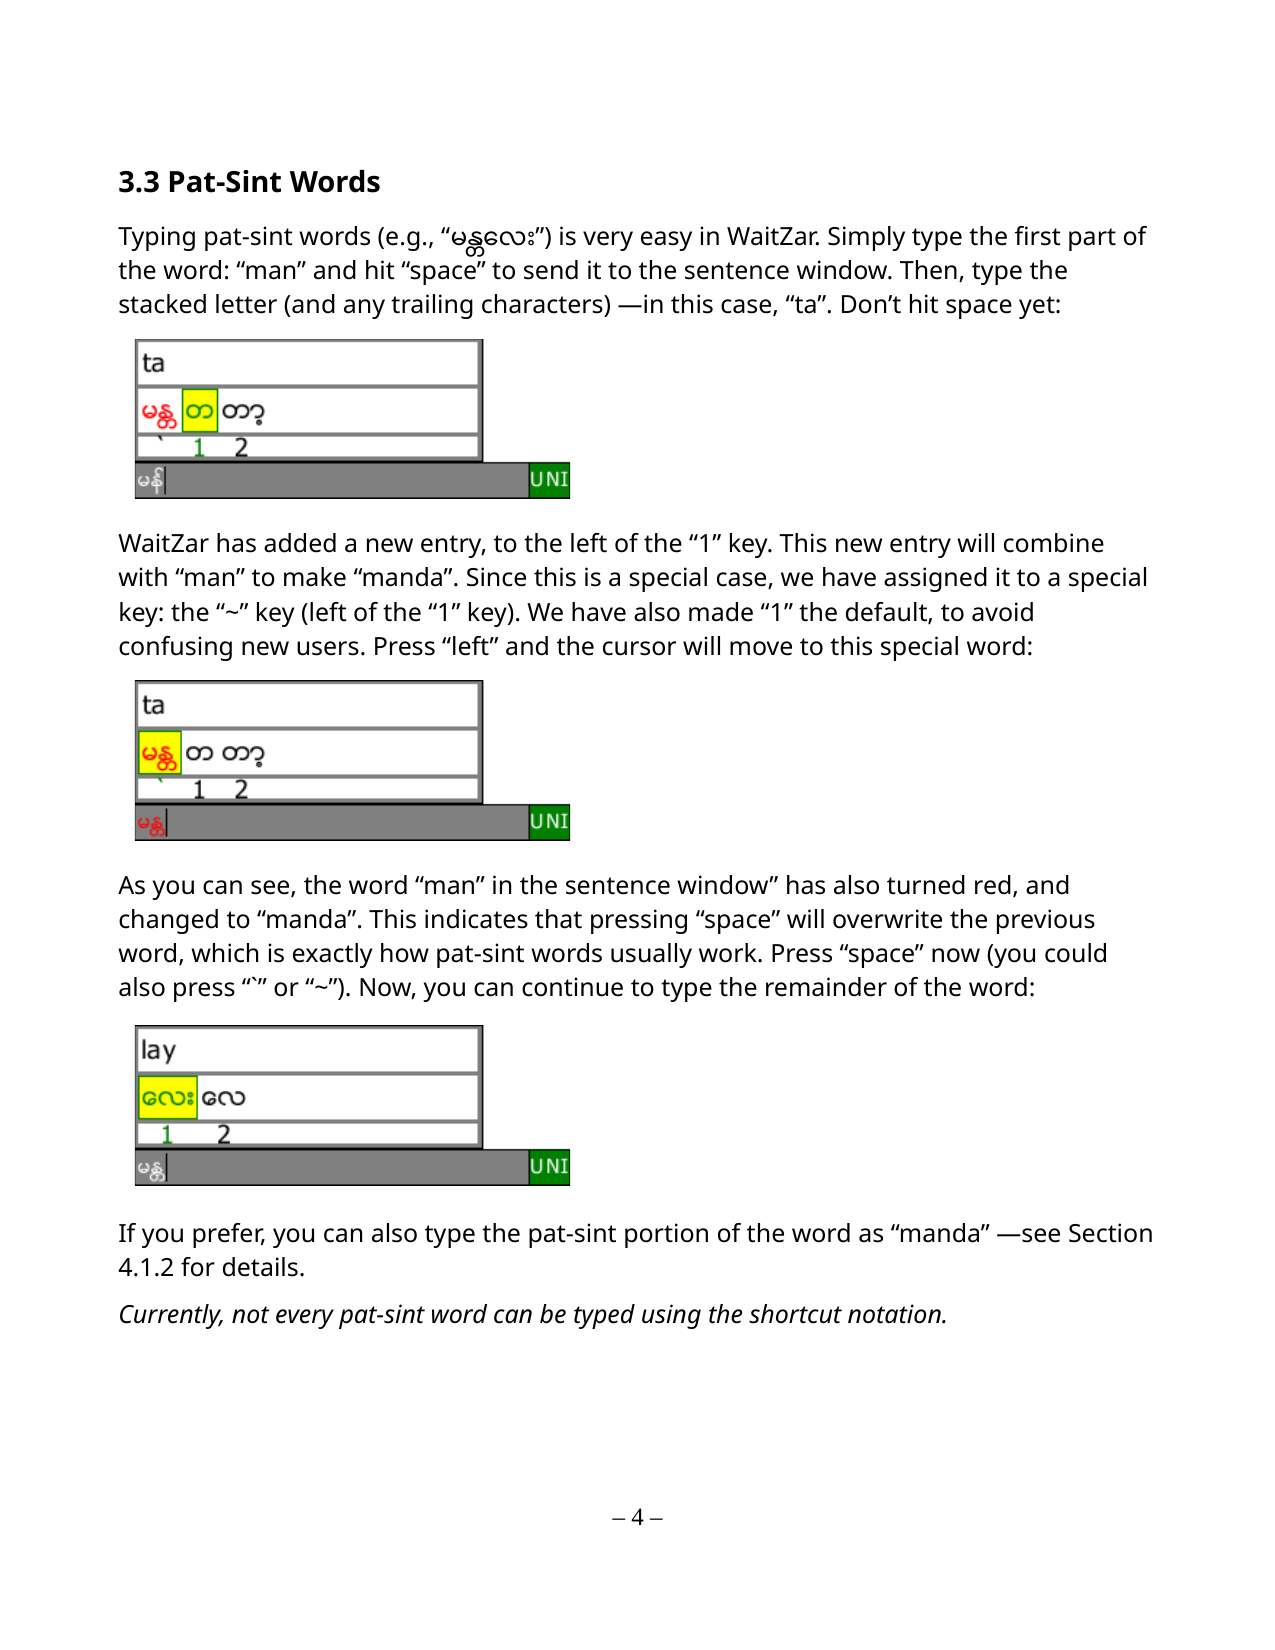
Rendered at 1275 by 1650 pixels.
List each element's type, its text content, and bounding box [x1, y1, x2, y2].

picture [134, 680, 571, 841]
subtitle 3.3 Pat-Sint Words [118, 161, 1157, 201]
text WaitZar has added a new entry, to the left of the “1” key. This new entry will combine with “man” to make “manda”. Since this is a special case, we have assigned it to a special key: the “~” key (left of the “1” key). We have also made “1” the default, to avoid confusing new users. Press “left” and the cursor will move to this special word: [118, 526, 1157, 662]
text Currently, not every pat-sint word can be typed using the shortcut notation. [118, 1296, 1157, 1330]
text Typing pat-sint words (e.g., “မန္တလေး”) is very easy in WaitZar. Simply type the first part of the word: “man” and hit “space” to send it to the sentence window. Then, type the stacked letter (and any trailing characters) —in this case, “ta”. Don’t hit space yet: [118, 219, 1157, 321]
picture [134, 1025, 571, 1186]
text If you prefer, you can also type the pat-sint portion of the word as “manda” —see Section 4.1.2 for details. [118, 1216, 1157, 1284]
text As you can see, the word “man” in the sentence window” has also turned red, and changed to “manda”. This indicates that pressing “space” will overwrite the previous word, which is exactly how pat-sint words usually work. Press “space” now (you could also press “`” or “~”). Now, you can continue to type the remainder of the word: [118, 867, 1157, 1003]
picture [134, 339, 571, 499]
